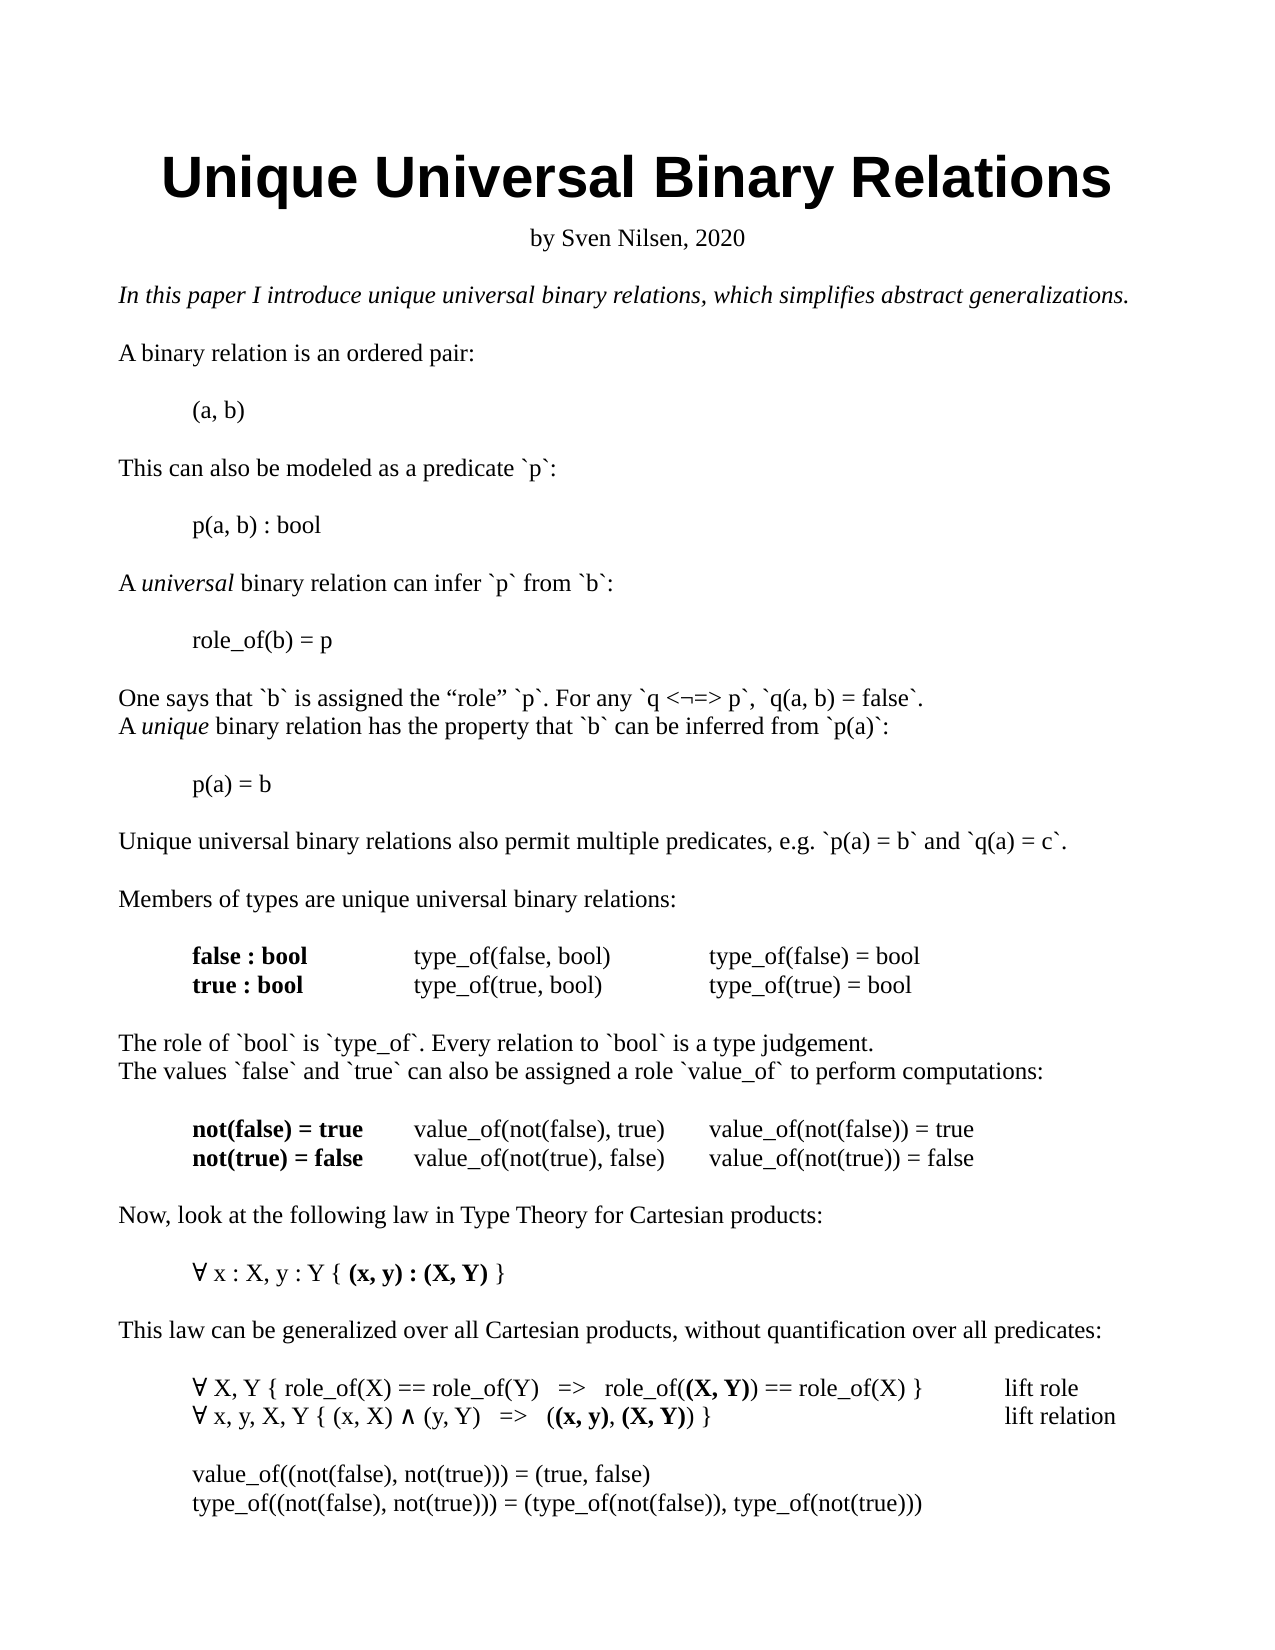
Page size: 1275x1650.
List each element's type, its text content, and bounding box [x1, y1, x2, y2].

text ∀ x, y, X, Y { (x, X) ∧ (y, Y) => ((x, y), (X, Y)) } lift relation [118, 1401, 1157, 1430]
text type_of((not(false), not(true))) = (type_of(not(false)), type_of(not(true))) [118, 1488, 1157, 1516]
text A binary relation is an ordered pair: [118, 338, 1157, 366]
text A unique binary relation has the property that `b` can be inferred from `p(a)`: [118, 711, 1157, 740]
text not(true) = false value_of(not(true), false) value_of(not(true)) = false [118, 1143, 1157, 1171]
text true : bool type_of(true, bool) type_of(true) = bool [118, 970, 1157, 999]
text A universal binary relation can infer `p` from `b`: [118, 568, 1157, 596]
text role_of(b) = p [118, 625, 1157, 654]
text The role of `bool` is `type_of`. Every relation to `bool` is a type judgement. [118, 1028, 1157, 1056]
title Unique Universal Binary Relations [118, 143, 1157, 210]
text In this paper I introduce unique universal binary relations, which simplifies abstract generalizations. [118, 280, 1157, 309]
text p(a) = b [118, 769, 1157, 798]
text by Sven Nilsen, 2020 [118, 223, 1157, 251]
text One says that `b` is assigned the “role” `p`. For any `q <¬=> p`, `q(a, b) = false`. [118, 683, 1157, 711]
text Members of types are unique universal binary relations: [118, 884, 1157, 913]
text value_of((not(false), not(true))) = (true, false) [118, 1459, 1157, 1488]
text Unique universal binary relations also permit multiple predicates, e.g. `p(a) = b` and `q(a) = c`. [118, 826, 1157, 855]
text This can also be modeled as a predicate `p`: [118, 453, 1157, 481]
text (a, b) [118, 395, 1157, 424]
text false : bool type_of(false, bool) type_of(false) = bool [118, 941, 1157, 970]
text ∀ x : X, y : Y { (x, y) : (X, Y) } [118, 1258, 1157, 1286]
text This law can be generalized over all Cartesian products, without quantification over all predicates: [118, 1315, 1157, 1344]
text p(a, b) : bool [118, 510, 1157, 539]
text The values `false` and `true` can also be assigned a role `value_of` to perform computations: [118, 1056, 1157, 1085]
text ∀ X, Y { role_of(X) == role_of(Y) => role_of((X, Y)) == role_of(X) } lift role [118, 1373, 1157, 1401]
text Now, look at the following law in Type Theory for Cartesian products: [118, 1200, 1157, 1229]
text not(false) = true value_of(not(false), true) value_of(not(false)) = true [118, 1114, 1157, 1143]
